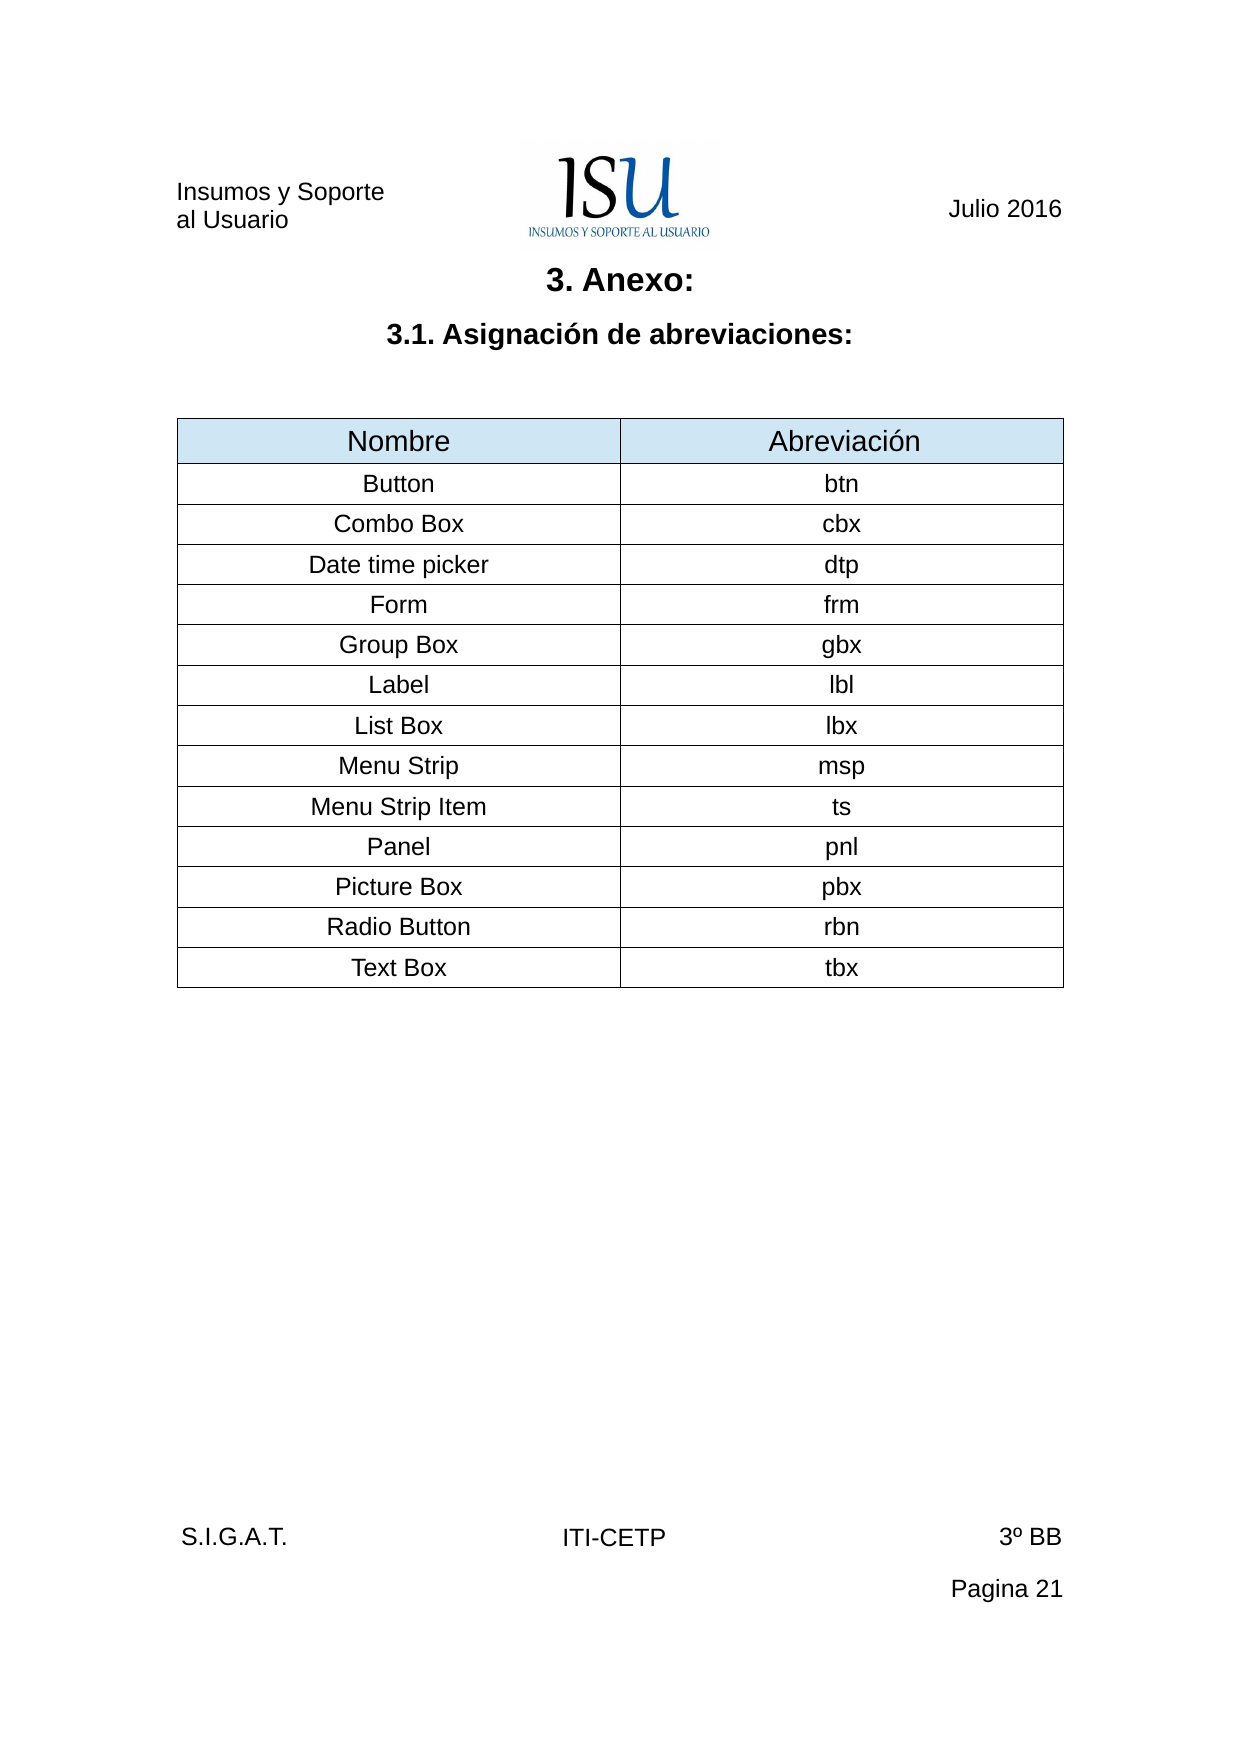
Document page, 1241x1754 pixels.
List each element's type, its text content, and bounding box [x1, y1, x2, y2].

table_cell Date time picker [178, 545, 620, 584]
table_cell tbx [621, 948, 1063, 987]
table_cell Text Box [178, 948, 620, 987]
table_cell msp [621, 746, 1063, 786]
table_header Abreviación [621, 419, 1063, 463]
table_cell dtp [621, 545, 1063, 584]
table_cell btn [621, 464, 1063, 503]
table_cell pnl [621, 827, 1063, 866]
picture [517, 138, 723, 252]
table_cell List Box [178, 706, 620, 745]
table_cell Radio Button [178, 908, 620, 947]
table_cell Button [178, 464, 620, 503]
table_cell Menu Strip Item [178, 787, 620, 826]
table_cell cbx [621, 505, 1063, 544]
text 3. Anexo: [177, 260, 1063, 298]
table_header Nombre [178, 419, 620, 463]
table_cell Label [178, 666, 620, 705]
table_cell ts [621, 787, 1063, 826]
table_cell Form [178, 585, 620, 624]
text 3.1. Asignación de abreviaciones: [177, 317, 1063, 351]
table_cell rbn [621, 908, 1063, 947]
table_cell Picture Box [178, 867, 620, 907]
table_cell gbx [621, 625, 1063, 665]
table_cell pbx [621, 867, 1063, 907]
table_cell frm [621, 585, 1063, 624]
table_cell Combo Box [178, 505, 620, 544]
table_cell lbl [621, 666, 1063, 705]
table_cell Panel [178, 827, 620, 866]
table_cell Group Box [178, 625, 620, 665]
table_cell Menu Strip [178, 746, 620, 786]
table_cell lbx [621, 706, 1063, 745]
